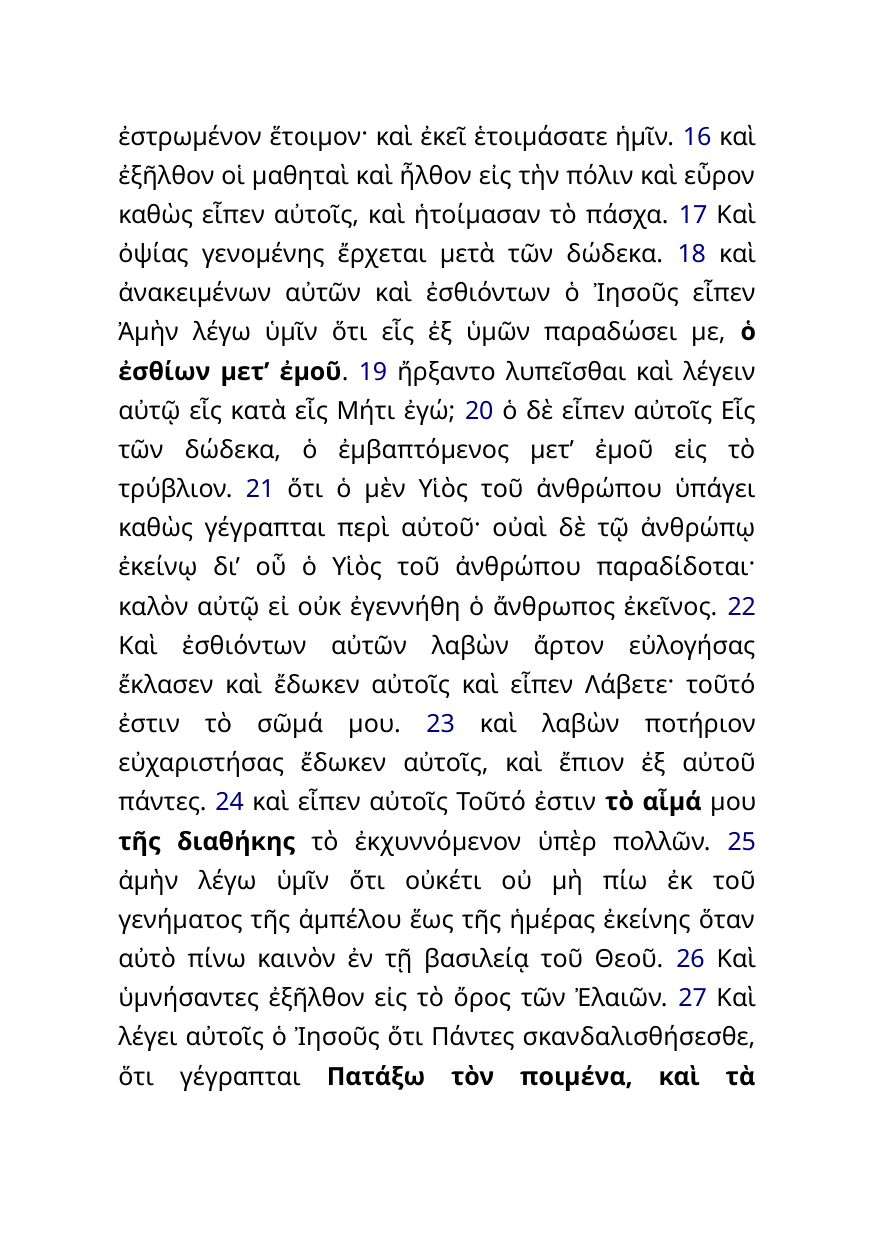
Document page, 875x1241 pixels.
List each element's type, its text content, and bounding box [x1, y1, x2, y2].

text ἐστρωμένον ἕτοιμον· καὶ ἐκεῖ ἑτοιμάσατε ἡμῖν. 16 καὶ ἐξῆλθον οἱ μαθηταὶ καὶ ἦλθον εἰς τὴν πόλιν καὶ εὗρον καθὼς εἶπεν αὐτοῖς, καὶ ἡτοίμασαν τὸ πάσχα. 17 Καὶ ὀψίας γενομένης ἔρχεται μετὰ τῶν δώδεκα. 18 καὶ ἀνακειμένων αὐτῶν καὶ ἐσθιόντων ὁ Ἰησοῦς εἶπεν Ἀμὴν λέγω ὑμῖν ὅτι εἷς ἐξ ὑμῶν παραδώσει με, ὁ ἐσθίων μετ’ ἐμοῦ. 19 ἤρξαντο λυπεῖσθαι καὶ λέγειν αὐτῷ εἷς κατὰ εἷς Μήτι ἐγώ; 20 ὁ δὲ εἶπεν αὐτοῖς Εἷς τῶν δώδεκα, ὁ ἐμβαπτόμενος μετ’ ἐμοῦ εἰς τὸ τρύβλιον. 21 ὅτι ὁ μὲν Υἱὸς τοῦ ἀνθρώπου ὑπάγει καθὼς γέγραπται περὶ αὐτοῦ· οὐαὶ δὲ τῷ ἀνθρώπῳ ἐκείνῳ δι’ οὗ ὁ Υἱὸς τοῦ ἀνθρώπου παραδίδοται· καλὸν αὐτῷ εἰ οὐκ ἐγεννήθη ὁ ἄνθρωπος ἐκεῖνος. 22 Καὶ ἐσθιόντων αὐτῶν λαβὼν ἄρτον εὐλογήσας ἔκλασεν καὶ ἔδωκεν αὐτοῖς καὶ εἶπεν Λάβετε· τοῦτό ἐστιν τὸ σῶμά μου. 23 καὶ λαβὼν ποτήριον εὐχαριστήσας ἔδωκεν αὐτοῖς, καὶ ἔπιον ἐξ αὐτοῦ πάντες. 24 καὶ εἶπεν αὐτοῖς Τοῦτό ἐστιν τὸ αἷμά μου τῆς διαθήκης τὸ ἐκχυννόμενον ὑπὲρ πολλῶν. 25 ἀμὴν λέγω ὑμῖν ὅτι οὐκέτι οὐ μὴ πίω ἐκ τοῦ γενήματος τῆς ἀμπέλου ἕως τῆς ἡμέρας ἐκείνης ὅταν αὐτὸ πίνω καινὸν ἐν τῇ βασιλείᾳ τοῦ Θεοῦ. 26 Καὶ ὑμνήσαντες ἐξῆλθον εἰς τὸ ὄρος τῶν Ἐλαιῶν. 27 Καὶ λέγει αὐτοῖς ὁ Ἰησοῦς ὅτι Πάντες σκανδαλισθήσεσθε, ὅτι γέγραπται Πατάξω τὸν ποιμένα, καὶ τὰ [118, 118, 756, 1092]
